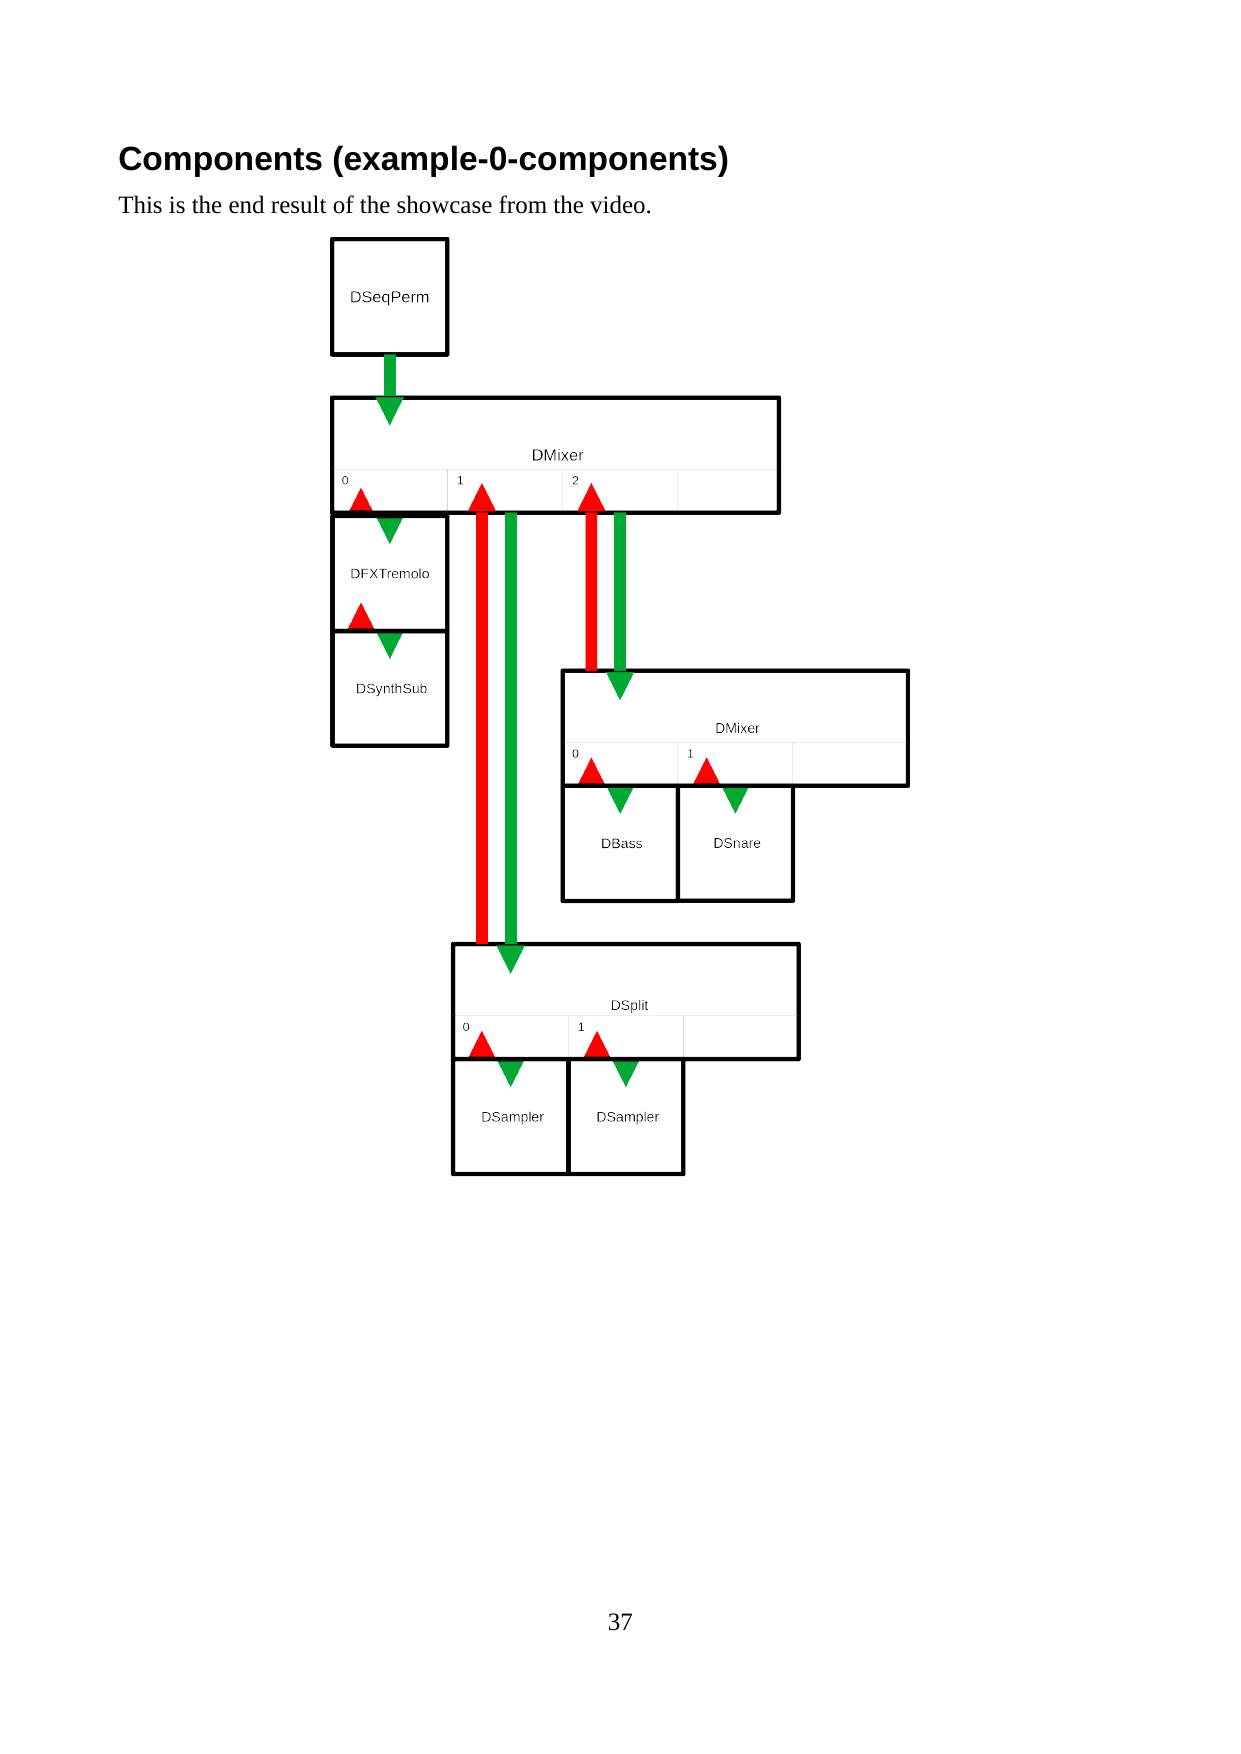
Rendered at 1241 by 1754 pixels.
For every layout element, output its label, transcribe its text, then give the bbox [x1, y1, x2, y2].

picture [330, 237, 911, 1177]
text This is the end result of the showcase from the video. [118, 190, 1122, 219]
subtitle Components (example-0-components) [118, 139, 1122, 178]
